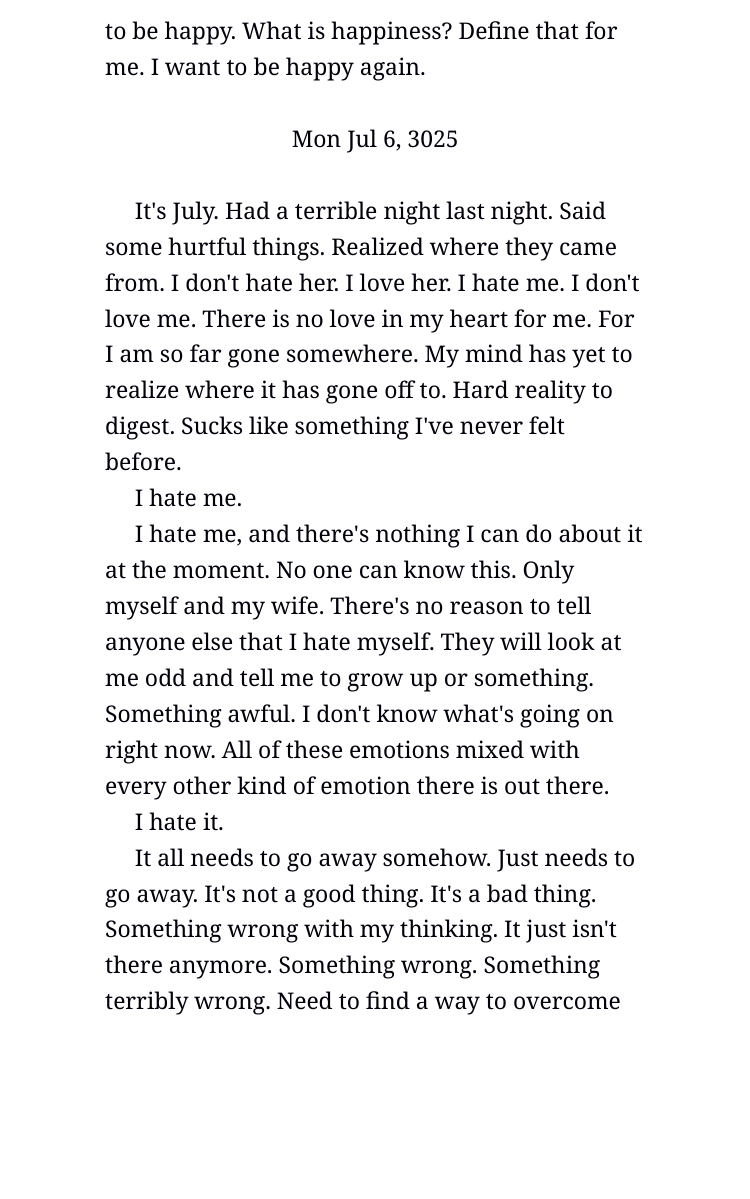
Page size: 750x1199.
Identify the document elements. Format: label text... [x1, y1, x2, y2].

text It all needs to go away somehow. Just needs to go away. It's not a good thing. It's a bad thing. Something wrong with my thinking. It just isn't there anymore. Something wrong. Something terribly wrong. Need to find a way to overcome [105, 842, 645, 1017]
text I hate me, and there's nothing I can do about it at the moment. No one can know this. Only myself and my wife. There's no reason to tell anyone else that I hate myself. They will look at me odd and tell me to grow up or something. Something awful. I don't know what's going on right now. All of these emotions mixed with every other kind of emotion there is out there. [105, 518, 645, 801]
text to be happy. What is happiness? Define that for me. I want to be happy again. [105, 15, 645, 82]
text I hate it. [105, 806, 645, 837]
text It's July. Had a terrible night last night. Said some hurtful things. Realized where they came from. I don't hate her. I love her. I hate me. I don't love me. There is no love in my heart for me. For I am so far gone somewhere. My mind has yet to realize where it has gone off to. Hard reality to digest. Sucks like something I've never felt before. [105, 195, 645, 477]
text I hate me. [105, 482, 645, 513]
text Mon Jul 6, 3025 [105, 123, 645, 154]
